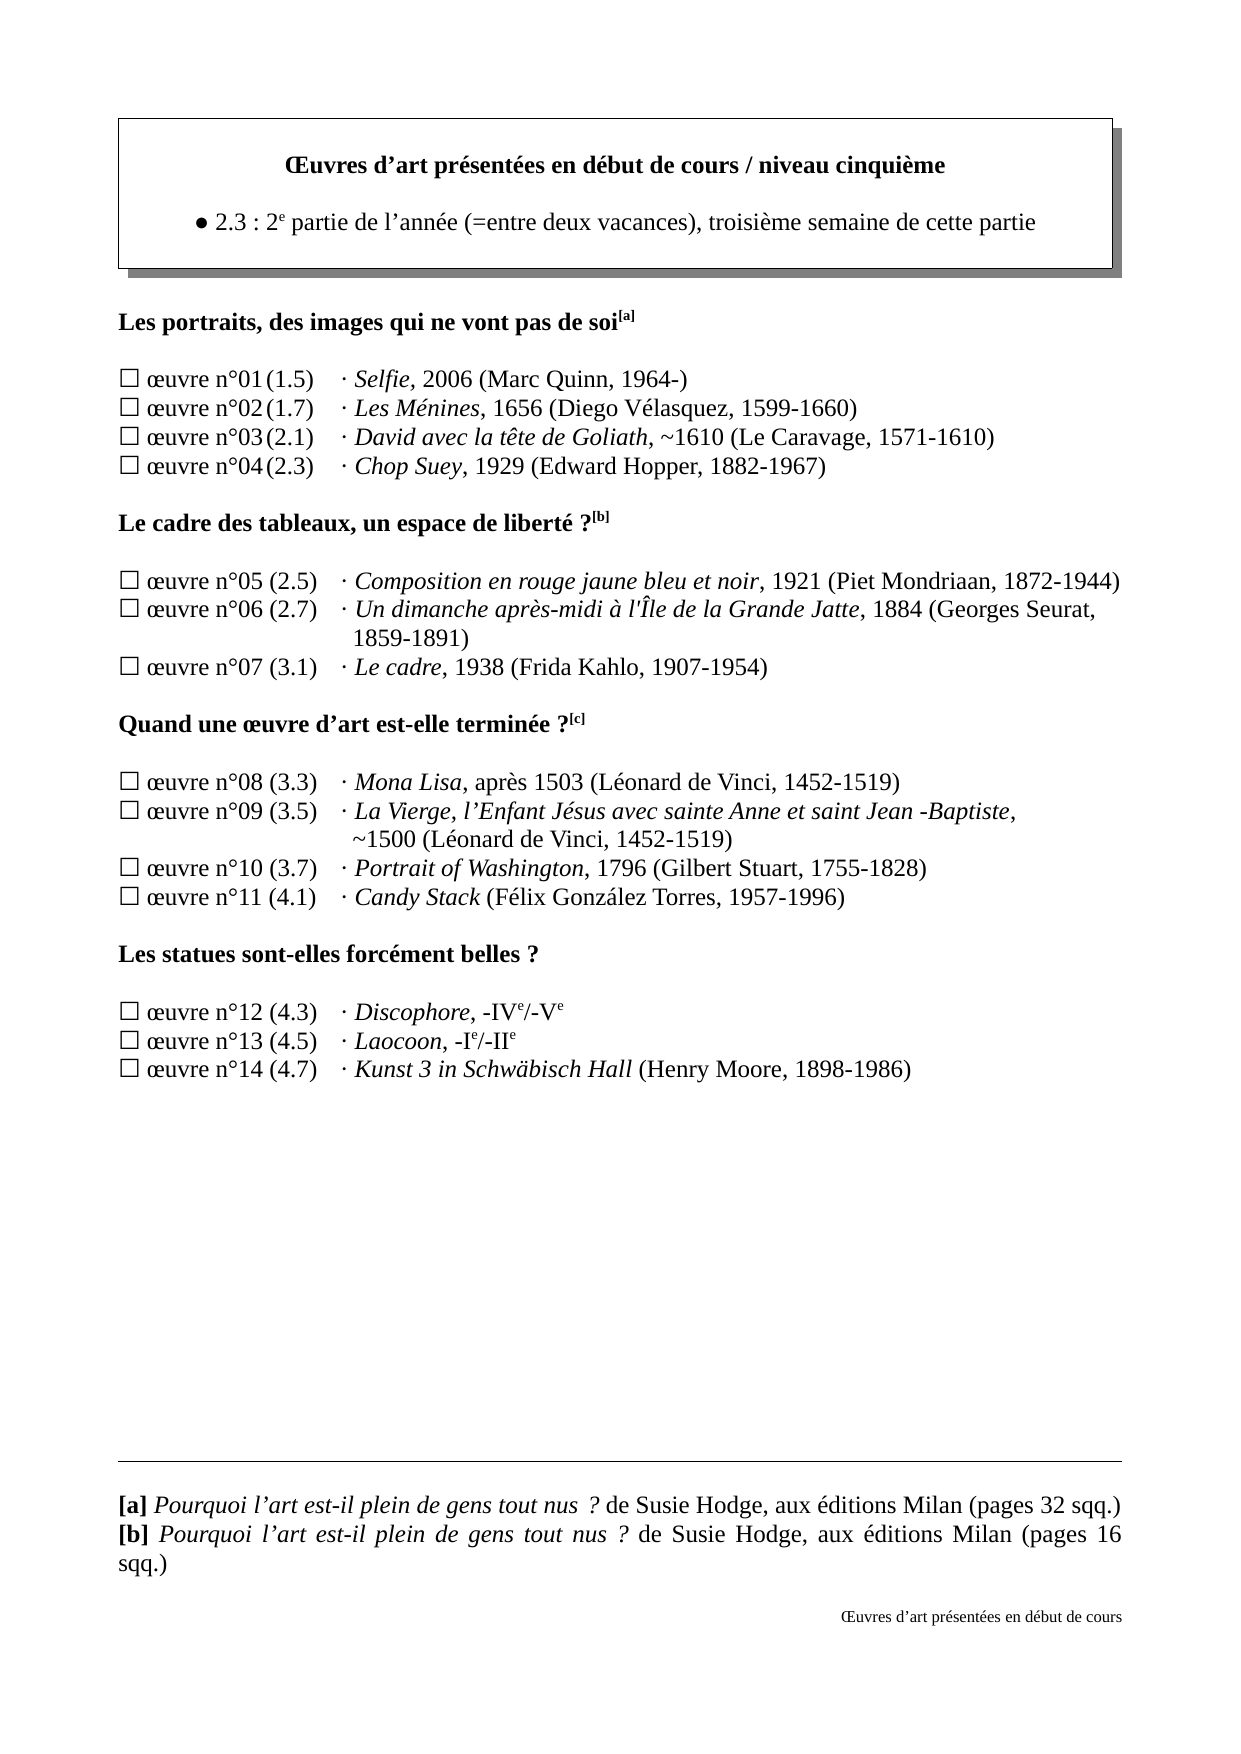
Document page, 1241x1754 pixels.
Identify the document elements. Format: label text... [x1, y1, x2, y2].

text ☐ œuvre n°01 (1.5) · Selfie, 2006 (Marc Quinn, 1964-) [118, 364, 1122, 393]
text Les statues sont-elles forcément belles ? [118, 939, 1122, 968]
text ☐ œuvre n°07 (3.1) · Le cadre, 1938 (Frida Kahlo, 1907-1954) [118, 652, 1122, 681]
text ☐ œuvre n°09 (3.5) · La Vierge, l’Enfant Jésus avec sainte Anne et saint Jean -Baptiste, [118, 796, 1122, 824]
text ☐ œuvre n°03 (2.1) · David avec la tête de Goliath, ~1610 (Le Caravage, 1571-1610) [118, 422, 1122, 451]
text Quand une œuvre d’art est-elle terminée ?[c] [118, 709, 1122, 738]
text ☐ œuvre n°13 (4.5) · Laocoon, -Ie/-IIe [118, 1026, 1122, 1054]
text ☐ œuvre n°10 (3.7) · Portrait of Washington, 1796 (Gilbert Stuart, 1755-1828) [118, 853, 1122, 882]
text [b] Pourquoi l’art est-il plein de gens tout nus ? de Susie Hodge, aux éditions Milan (pages 16 sqq.) [118, 1519, 1122, 1577]
text ☐ œuvre n°04 (2.3) · Chop Suey, 1929 (Edward Hopper, 1882-1967) [118, 451, 1122, 479]
text ☐ œuvre n°06 (2.7) · Un dimanche après-midi à l'Île de la Grande Jatte, 1884 (Georges Seurat, [118, 594, 1122, 623]
text ☐ œuvre n°05 (2.5) · Composition en rouge jaune bleu et noir, 1921 (Piet Mondriaan, 1872-1944) [118, 566, 1122, 594]
text ☐ œuvre n°11 (4.1) · Candy Stack (Félix González Torres, 1957-1996) [118, 882, 1122, 911]
text Les portraits, des images qui ne vont pas de soi[a] [118, 307, 1122, 336]
text Le cadre des tableaux, un espace de liberté ?[b] [118, 508, 1122, 537]
text Œuvres d’art présentées en début de cours / niveau cinquième [119, 147, 1112, 179]
text ~1500 (Léonard de Vinci, 1452-1519) [118, 824, 1122, 853]
text [a] Pourquoi l’art est-il plein de gens tout nus ? de Susie Hodge, aux éditions Milan (pages 32 sqq.) [118, 1490, 1122, 1519]
text ☐ œuvre n°02 (1.7) · Les Ménines, 1656 (Diego Vélasquez, 1599-1660) [118, 393, 1122, 422]
text 1859-1891) [118, 623, 1122, 652]
text ☐ œuvre n°12 (4.3) · Discophore, -IVe/-Ve [118, 997, 1122, 1026]
text ☐ œuvre n°08 (3.3) · Mona Lisa, après 1503 (Léonard de Vinci, 1452-1519) [118, 767, 1122, 796]
text ☐ œuvre n°14 (4.7) · Kunst 3 in Schwäbisch Hall (Henry Moore, 1898-1986) [118, 1054, 1122, 1083]
text ● 2.3 : 2e partie de l’année (=entre deux vacances), troisième semaine de cette partie [119, 204, 1112, 236]
